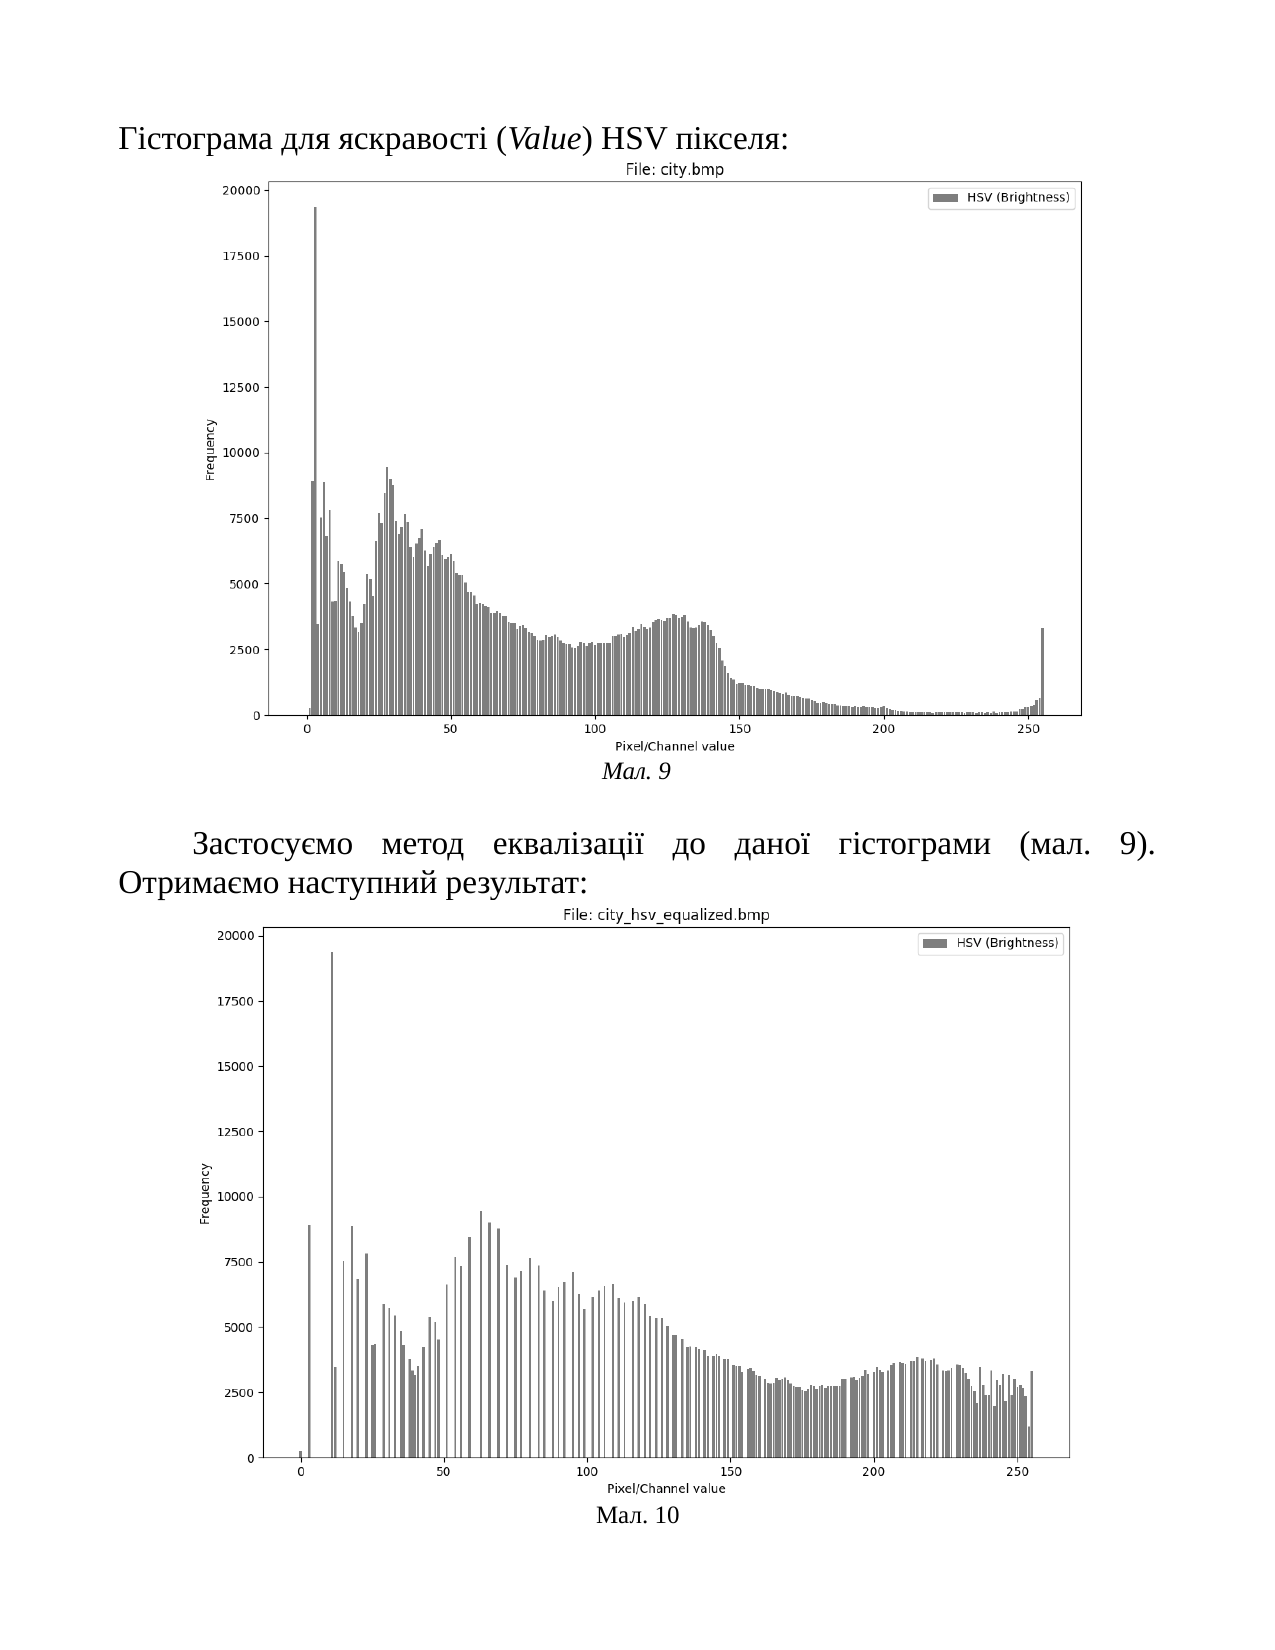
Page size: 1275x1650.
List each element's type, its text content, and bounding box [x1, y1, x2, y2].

text Гістограма для яскравості (Value) HSV пікселя: [118, 118, 1157, 156]
text Застосуємо метод еквалізації до даної гістограми (мал. 9). Отримаємо наступний результат: [118, 823, 1157, 900]
picture [186, 156, 1089, 757]
picture [186, 900, 1089, 1501]
text Мал. 10 [118, 900, 1157, 1529]
text Мал. 9 [118, 156, 1157, 785]
